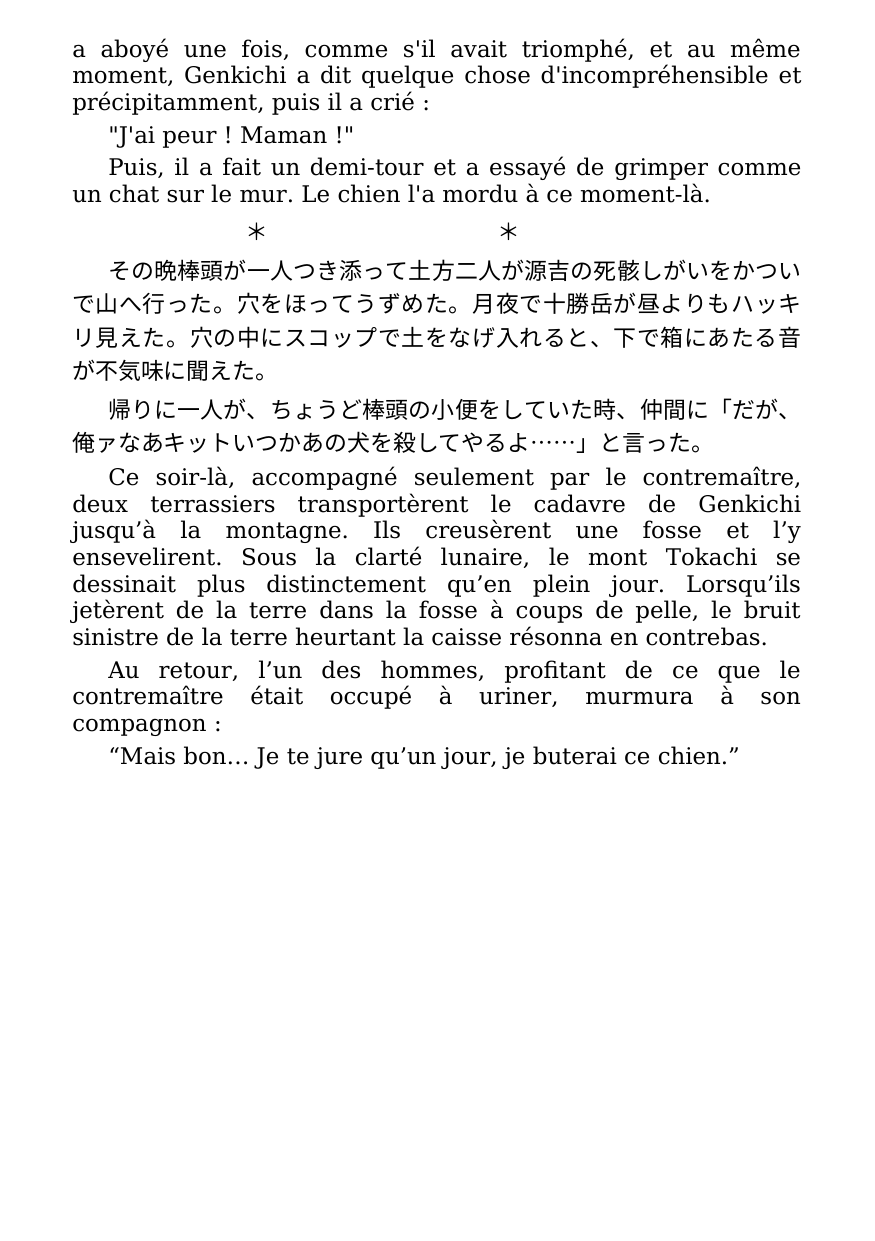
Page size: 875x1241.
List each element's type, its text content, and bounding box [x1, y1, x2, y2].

text ＊ ＊ [72, 214, 802, 247]
text Ce soir-là, accompagné seulement par le contremaître, deux terrassiers transportèrent le cadavre de Genkichi jusqu’à la montagne. Ils creusèrent une fosse et l’y ensevelirent. Sous la clarté lunaire, le mont Tokachi se dessinait plus distinctement qu’en plein jour. Lorsqu’ils jetèrent de la terre dans la fosse à coups de pelle, le bruit sinistre de la terre heurtant la caisse résonna en contrebas. [72, 464, 802, 651]
text “Mais bon… Je te jure qu’un jour, je buterai ce chien.” [72, 743, 802, 769]
text Puis, il a fait un demi-tour et a essayé de grimper comme un chat sur le mur. Le chien l'a mordu à ce moment-là. [72, 154, 802, 208]
text 帰りに一人が、ちょうど棒頭の小便をしていた時、仲間に「だが、俺ァなあキットいつかあの犬を殺してやるよ……」と言った。 [72, 392, 802, 458]
text "J'ai peur ! Maman !" [72, 122, 802, 149]
text その晩棒頭が一人つき添って土方二人が源吉の死骸しがいをかついで山へ行った。穴をほってうずめた。月夜で十勝岳が昼よりもハッキリ見えた。穴の中にスコップで土をなげ入れると、下で箱にあたる音が不気味に聞えた。 [72, 253, 802, 386]
text a aboyé une fois, comme s'il avait triomphé, et au même moment, Genkichi a dit quelque chose d'incompréhensible et précipitamment, puis il a crié : [72, 36, 802, 116]
text Au retour, l’un des hommes, profitant de ce que le contremaître était occupé à uriner, murmura à son compagnon : [72, 657, 802, 737]
